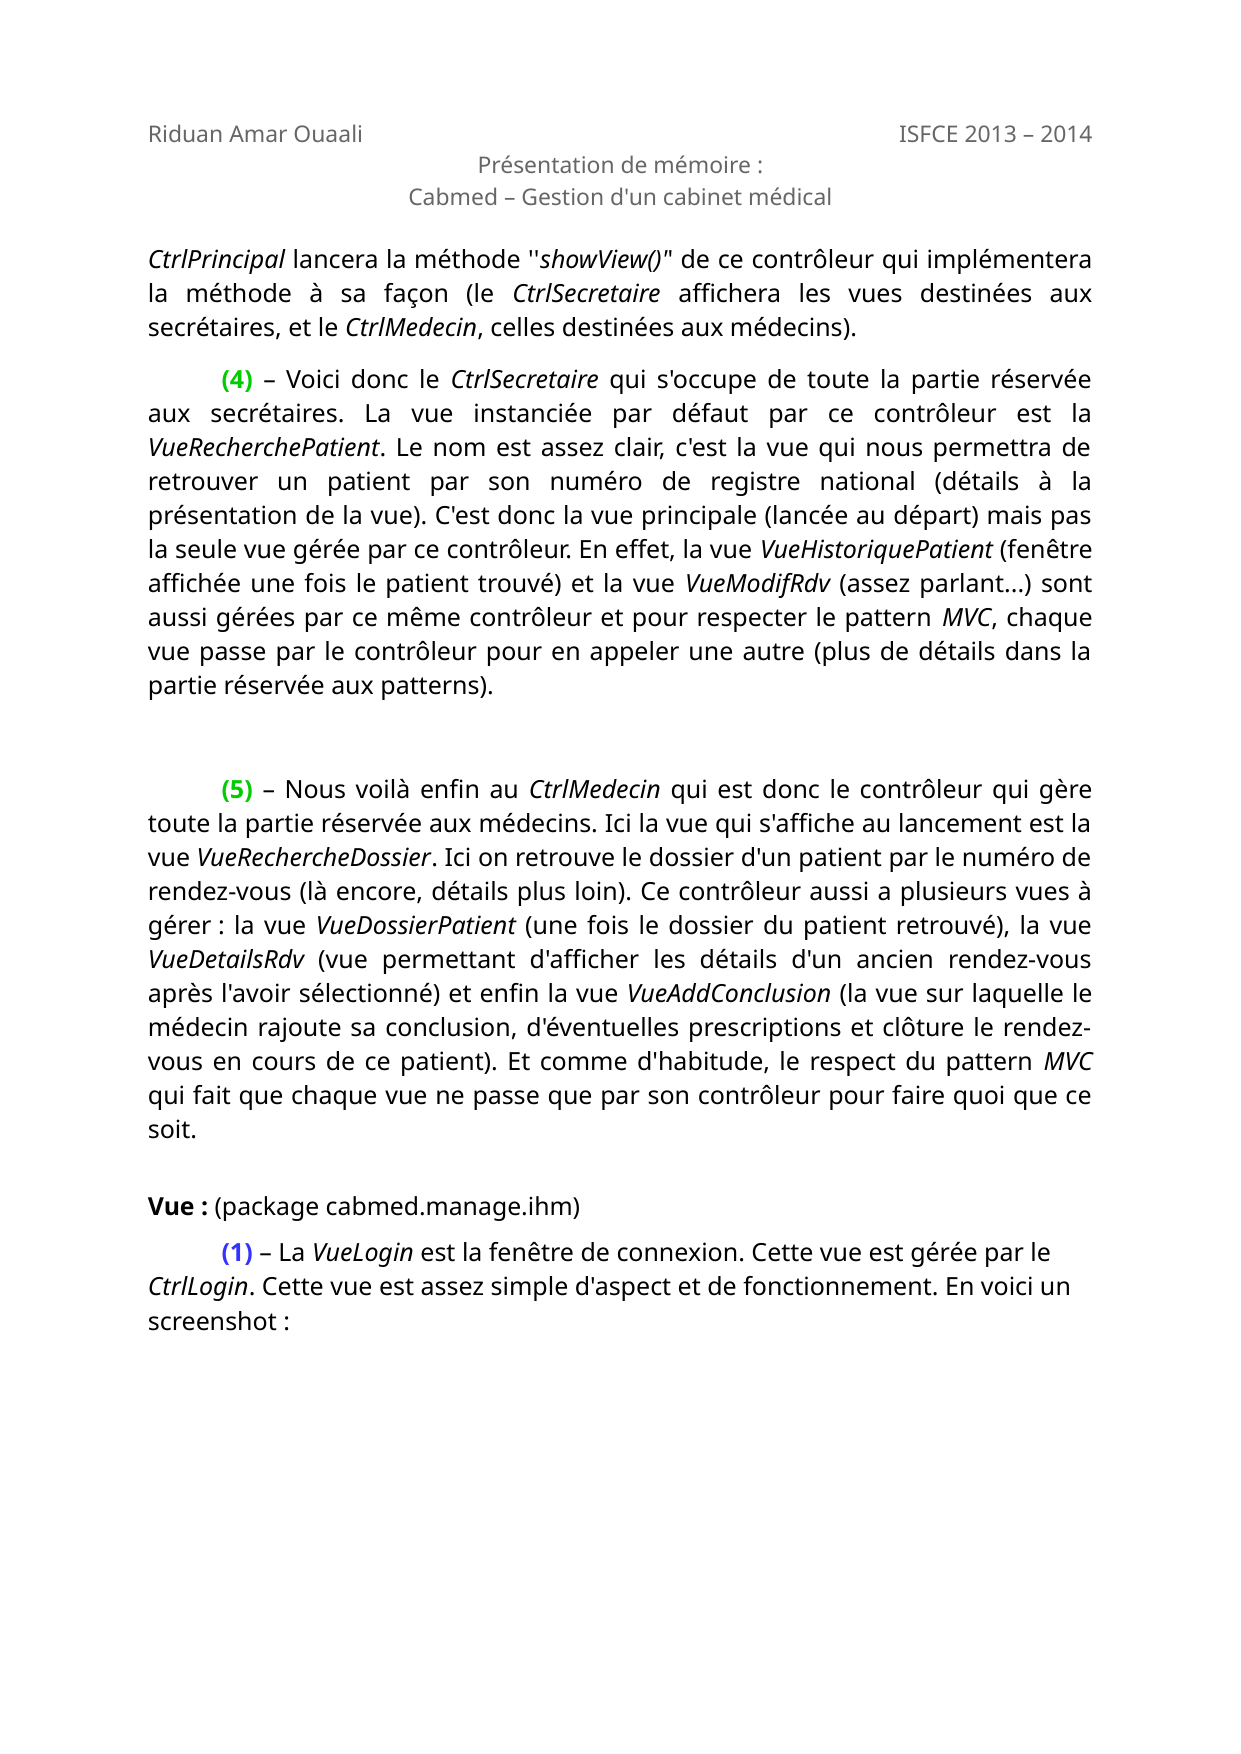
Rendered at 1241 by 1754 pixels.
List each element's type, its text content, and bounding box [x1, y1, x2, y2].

text (1) – La VueLogin est la fenêtre de connexion. Cette vue est gérée par le CtrlLogin. Cette vue est assez simple d'aspect et de fonctionnement. En voici un screenshot : [148, 1235, 1093, 1337]
text (5) – Nous voilà enfin au CtrlMedecin qui est donc le contrôleur qui gère toute la partie réservée aux médecins. Ici la vue qui s'affiche au lancement est la vue VueRechercheDossier. Ici on retrouve le dossier d'un patient par le numéro de rendez-vous (là encore, détails plus loin). Ce contrôleur aussi a plusieurs vues à gérer : la vue VueDossierPatient (une fois le dossier du patient retrouvé), la vue VueDetailsRdv (vue permettant d'afficher les détails d'un ancien rendez-vous après l'avoir sélectionné) et enfin la vue VueAddConclusion (la vue sur laquelle le médecin rajoute sa conclusion, d'éventuelles prescriptions et clôture le rendez-vous en cours de ce patient). Et comme d'habitude, le respect du pattern MVC qui fait que chaque vue ne passe que par son contrôleur pour faire quoi que ce soit. [148, 771, 1093, 1146]
text CtrlPrincipal lancera la méthode ''showView()'' de ce contrôleur qui implémentera la méthode à sa façon (le CtrlSecretaire affichera les vues destinées aux secrétaires, et le CtrlMedecin, celles destinées aux médecins). [148, 241, 1093, 343]
subtitle Vue : (package cabmed.manage.ihm) [148, 1189, 1093, 1222]
text (4) – Voici donc le CtrlSecretaire qui s'occupe de toute la partie réservée aux secrétaires. La vue instanciée par défaut par ce contrôleur est la VueRecherchePatient. Le nom est assez clair, c'est la vue qui nous permettra de retrouver un patient par son numéro de registre national (détails à la présentation de la vue). C'est donc la vue principale (lancée au départ) mais pas la seule vue gérée par ce contrôleur. En effet, la vue VueHistoriquePatient (fenêtre affichée une fois le patient trouvé) et la vue VueModifRdv (assez parlant...) sont aussi gérées par ce même contrôleur et pour respecter le pattern MVC, chaque vue passe par le contrôleur pour en appeler une autre (plus de détails dans la partie réservée aux patterns). [148, 361, 1093, 702]
